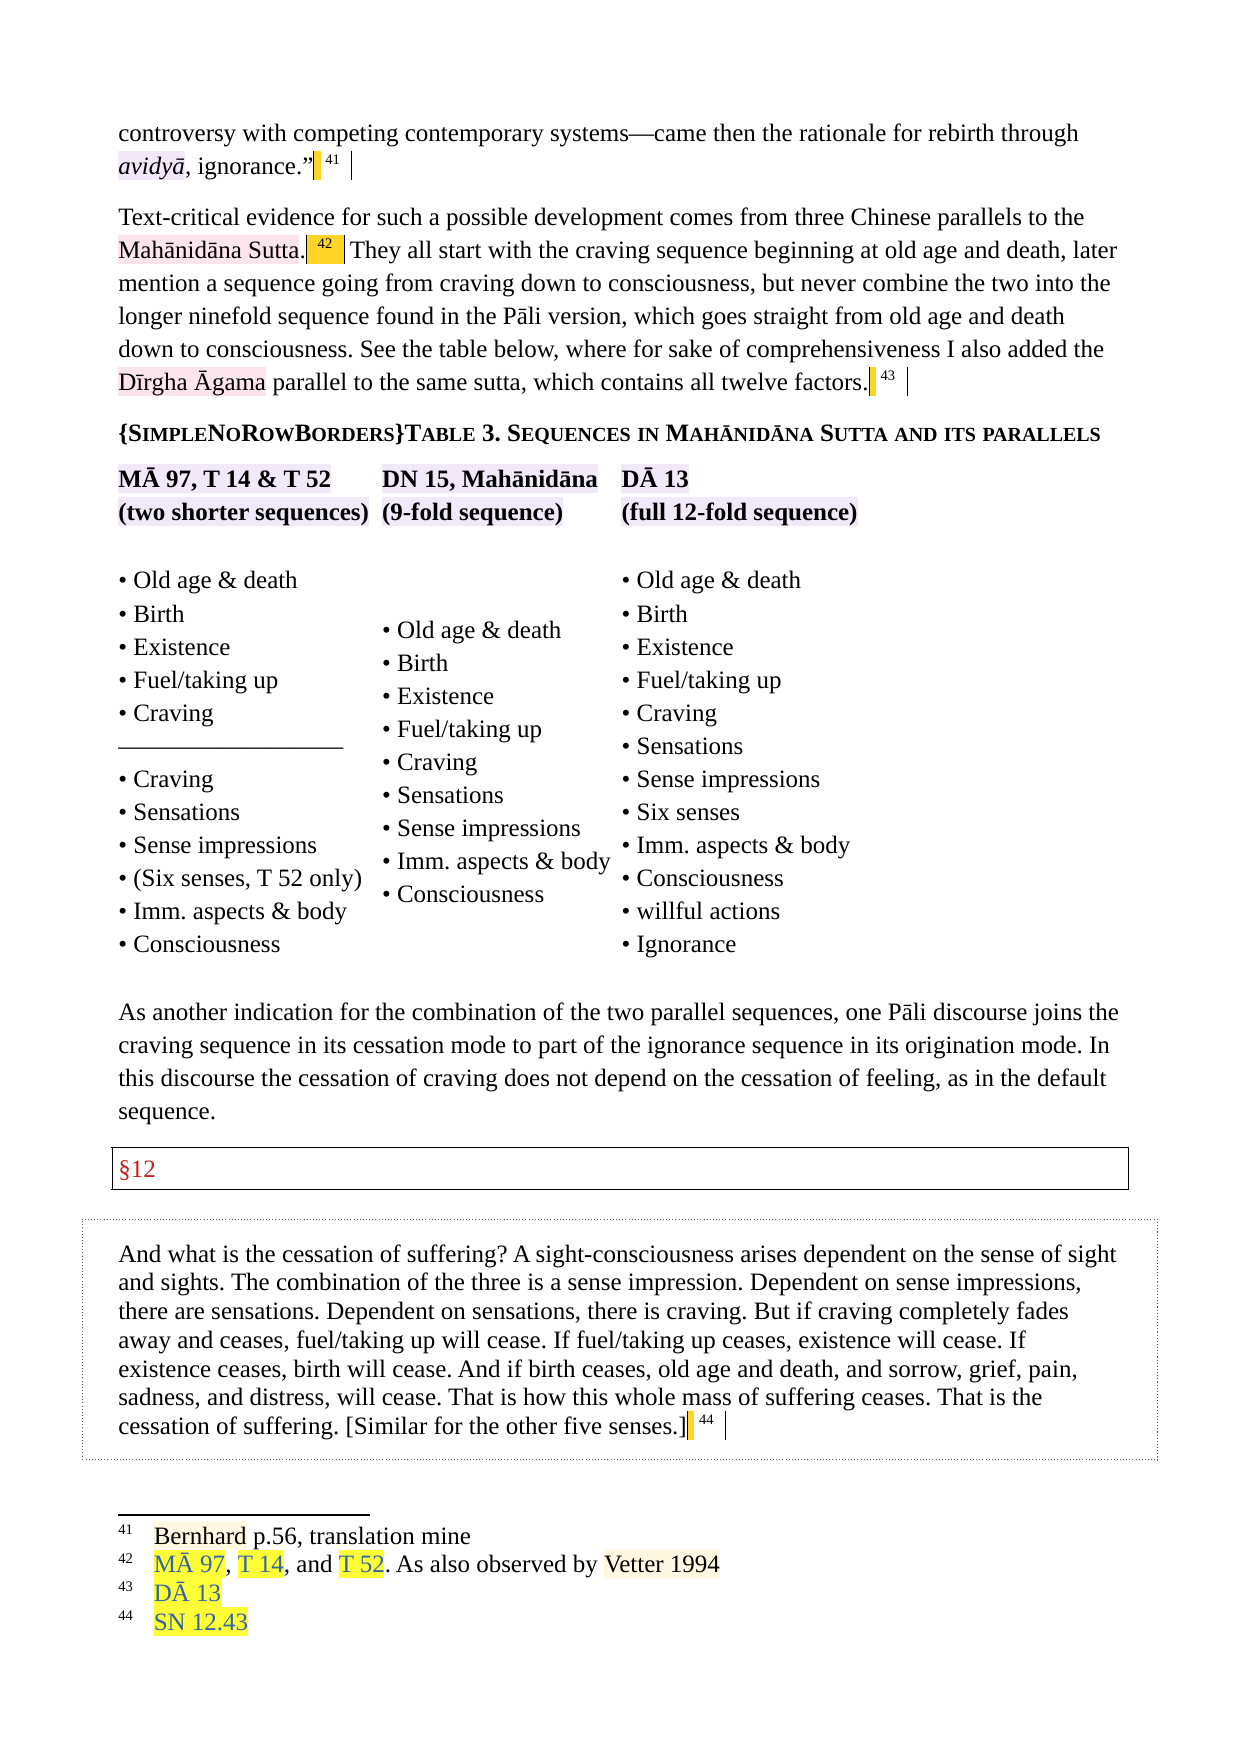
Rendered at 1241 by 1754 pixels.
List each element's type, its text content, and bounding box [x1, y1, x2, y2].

text {SimpleNoRowBorders}Table 3. Sequences in Mahānidāna Sutta and its parallels [118, 418, 1122, 446]
text SN 12.43 [248, 1607, 1122, 1636]
table_cell • Old age & death • Birth • Existence • Fuel/taking up • Craving • Sensations • Sense impressions • Six senses • Imm. aspects & body • Consciousness • willful actions • Ignorance [621, 548, 873, 979]
text Bernhard p.56, translation mine [118, 1521, 154, 1549]
text And what is the cessation of suffering? A sight-consciousness arises dependent on the sense of sight and sights. The combination of the three is a sense impression. Dependent on sense impressions, there are sensations. Dependent on sensations, there is craving. But if craving completely fades away and ceases, fuel/taking up will cease. If fuel/taking up ceases, existence will cease. If existence ceases, birth will cease. And if birth ceases, old age and death, and sorrow, grief, pain, sadness, and distress, will cease. That is how this whole mass of suffering ceases. That is the cessation of suffering. [Similar for the other five senses.] [82, 1219, 1158, 1460]
text SN 12.43 [118, 1607, 154, 1636]
text As another indication for the combination of the two parallel sequences, one Pāli discourse joins the craving sequence in its cessation mode to part of the ignorance sequence in its origination mode. In this discourse the cessation of craving does not depend on the cessation of feeling, as in the default sequence. [118, 997, 1122, 1125]
text MĀ 97, T 14, and T 52. As also observed by Vetter 1994 [118, 1549, 1122, 1578]
text DĀ 13 [118, 1578, 154, 1607]
text controversy with competing contemporary systems—came then the rationale for rebirth through avidyā, ignorance.” [118, 118, 1122, 180]
text Text-critical evidence for such a possible development comes from three Chinese parallels to the Mahānidāna Sutta. They all start with the craving sequence beginning at old age and death, later mention a sequence going from craving down to consciousness, but never combine the two into the longer ninefold sequence found in the Pāli version, which goes straight from old age and death down to consciousness. See the table below, where for sake of comprehensiveness I also added the Dīrgha Āgama parallel to the same sutta, which contains all twelve factors. [118, 202, 1122, 396]
table_header DĀ 13 (full 12-fold sequence) [621, 446, 873, 548]
text Bernhard p.56, translation mine [247, 1521, 1122, 1549]
text §12 [113, 1148, 1128, 1189]
table_cell • Old age & death • Birth • Existence • Fuel/taking up • Craving ————————— • Craving • Sensations • Sense impressions • (Six senses, T 52 only) • Imm. aspects & body • Consciousness [118, 548, 382, 979]
table_cell • Old age & death • Birth • Existence • Fuel/taking up • Craving • Sensations • Sense impressions • Imm. aspects & body • Consciousness [382, 548, 621, 979]
text DĀ 13 [221, 1578, 1122, 1607]
table_header MĀ 97, T 14 & T 52 (two shorter sequences) [118, 446, 382, 548]
table_header DN 15, Mahānidāna (9-fold sequence) [382, 446, 621, 548]
